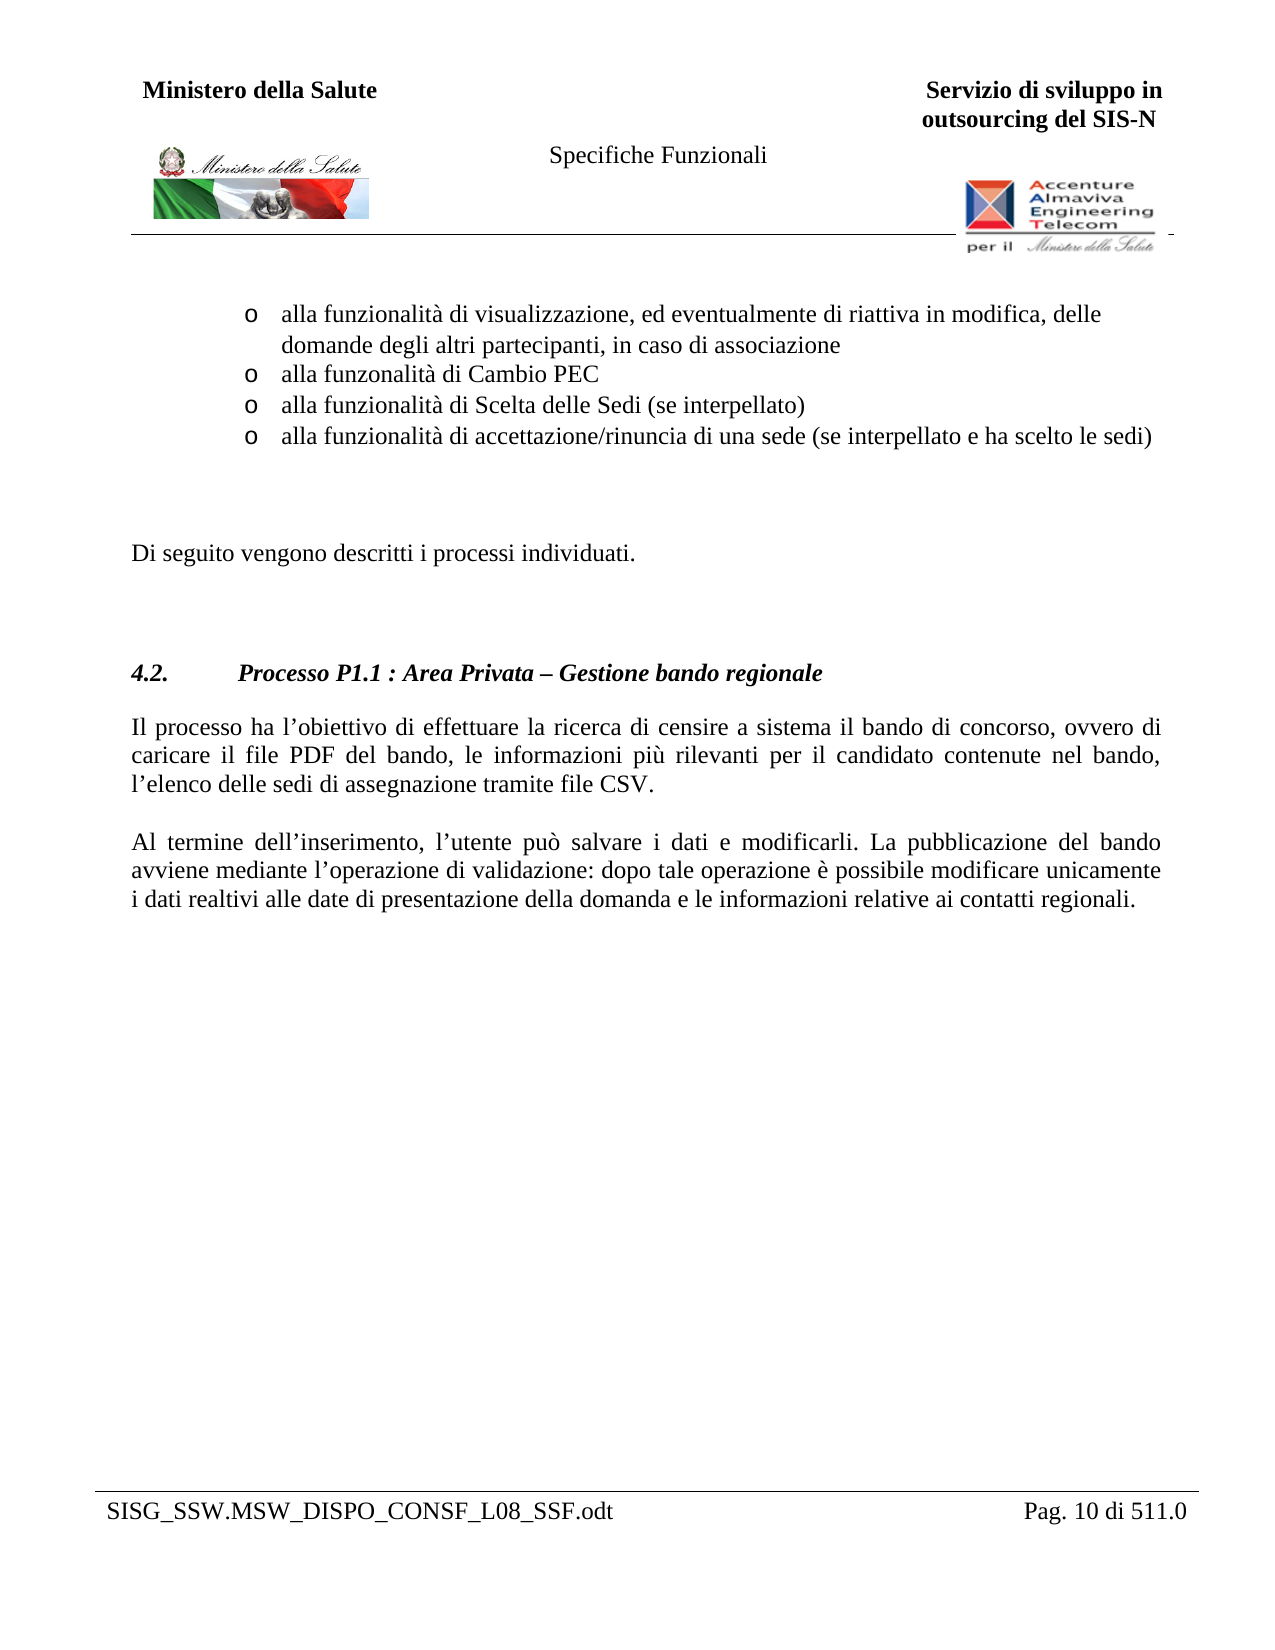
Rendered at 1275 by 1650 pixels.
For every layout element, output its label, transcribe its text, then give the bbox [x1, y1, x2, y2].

text Di seguito vengono descritti i processi individuati. [131, 538, 1162, 567]
list alla funzonalità di Cambio PEC [244, 359, 1162, 390]
list alla funzionalità di Scelta delle Sedi (se interpellato) [244, 390, 1162, 421]
list alla funzionalità di visualizzazione, ed eventualmente di riattiva in modifica, delle domande degli altri partecipanti, in caso di associazione [244, 299, 1162, 359]
text Al termine dell’inserimento, l’utente può salvare i dati e modificarli. La pubblicazione del bando avviene mediante l’operazione di validazione: dopo tale operazione è possibile modificare unicamente i dati realtivi alle date di presentazione della domanda e le informazioni relative ai contatti regionali. [131, 827, 1162, 913]
text Il processo ha l’obiettivo di effettuare la ricerca di censire a sistema il bando di concorso, ovvero di caricare il file PDF del bando, le informazioni più rilevanti per il candidato contenute nel bando, l’elenco delle sedi di assegnazione tramite file CSV. [131, 712, 1162, 798]
list alla funzionalità di accettazione/rinuncia di una sede (se interpellato e ha scelto le sedi) [244, 421, 1162, 452]
subtitle Processo P1.1 : Area Privata – Gestione bando regionale [131, 658, 1162, 687]
